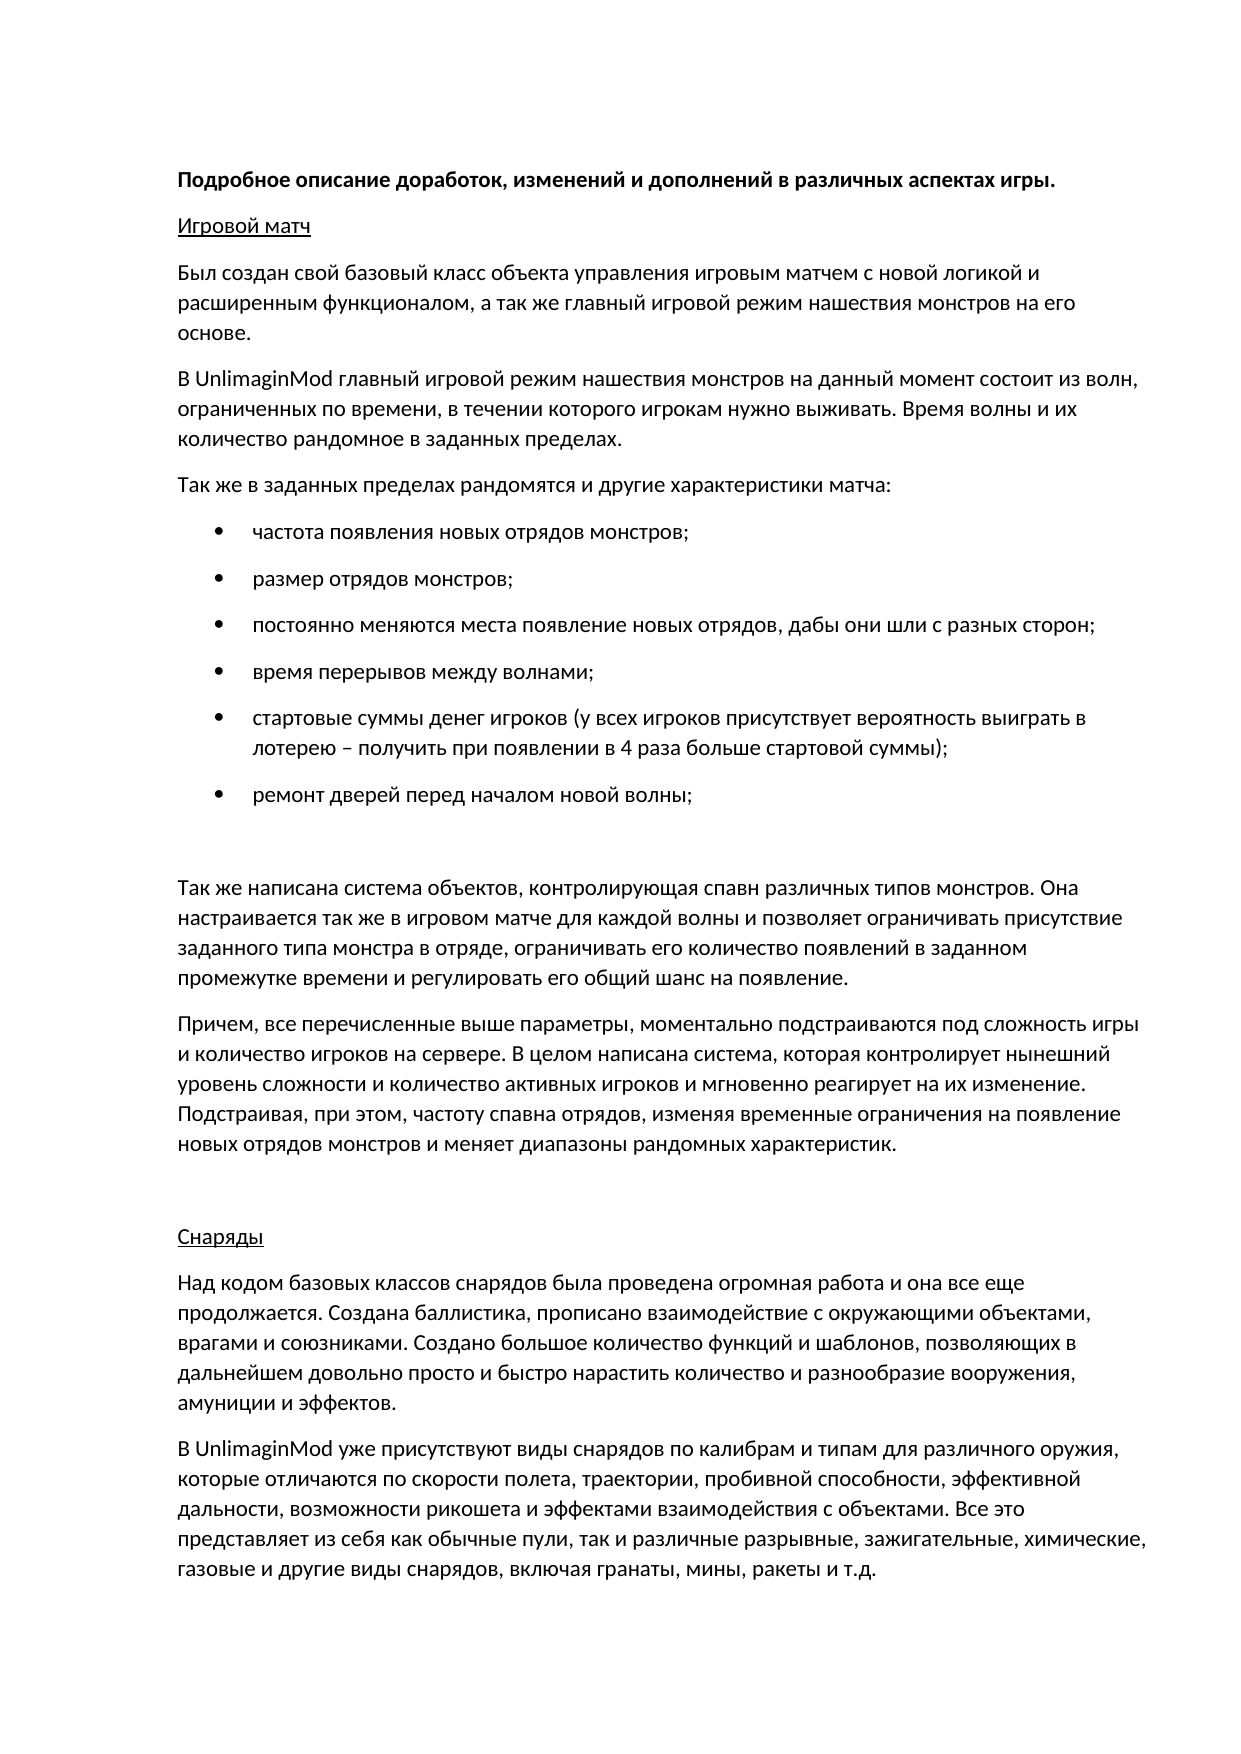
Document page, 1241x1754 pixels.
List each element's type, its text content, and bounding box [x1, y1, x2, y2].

text Игровой матч [177, 211, 1152, 239]
list стартовые суммы денег игроков (у всех игроков присутствует вероятность выиграть в лотерею – получить при появлении в 4 раза больше стартовой суммы); [215, 703, 1152, 761]
text Причем, все перечисленные выше параметры, моментально подстраиваются под сложность игры и количество игроков на сервере. В целом написана система, которая контролирует нынешний уровень сложности и количество активных игроков и мгновенно реагирует на их изменение. Подстраивая, при этом, частоту спавна отрядов, изменяя временные ограничения на появление новых отрядов монстров и меняет диапазоны рандомных характеристик. [177, 1009, 1152, 1157]
list время перерывов между волнами; [215, 657, 1152, 685]
list размер отрядов монстров; [215, 564, 1152, 592]
text Был создан свой базовый класс объекта управления игровым матчем с новой логикой и расширенным функционалом, а так же главный игровой режим нашествия монстров на его основе. [177, 258, 1152, 346]
list частота появления новых отрядов монстров; [215, 517, 1152, 545]
list ремонт дверей перед началом новой волны; [215, 780, 1152, 808]
text В UnlimaginMod главный игровой режим нашествия монстров на данный момент состоит из волн, ограниченных по времени, в течении которого игрокам нужно выживать. Время волны и их количество рандомное в заданных пределах. [177, 364, 1152, 452]
list постоянно меняются места появление новых отрядов, дабы они шли с разных сторон; [215, 610, 1152, 638]
text Подробное описание доработок, изменений и дополнений в различных аспектах игры. [177, 165, 1152, 193]
text Так же в заданных пределах рандомятся и другие характеристики матча: [177, 471, 1152, 498]
text Снаряды [177, 1222, 1152, 1250]
text В UnlimaginMod уже присутствуют виды снарядов по калибрам и типам для различного оружия, которые отличаются по скорости полета, траектории, пробивной способности, эффективной дальности, возможности рикошета и эффектами взаимодействия с объектами. Все это представляет из себя как обычные пули, так и различные разрывные, зажигательные, химические, газовые и другие виды снарядов, включая гранаты, мины, ракеты и т.д. [177, 1434, 1152, 1582]
text Так же написана система объектов, контролирующая спавн различных типов монстров. Она настраивается так же в игровом матче для каждой волны и позволяет ограничивать присутствие заданного типа монстра в отряде, ограничивать его количество появлений в заданном промежутке времени и регулировать его общий шанс на появление. [177, 873, 1152, 991]
text Над кодом базовых классов снарядов была проведена огромная работа и она все еще продолжается. Создана баллистика, прописано взаимодействие с окружающими объектами, врагами и союзниками. Создано большое количество функций и шаблонов, позволяющих в дальнейшем довольно просто и быстро нарастить количество и разнообразие вооружения, амуниции и эффектов. [177, 1268, 1152, 1416]
